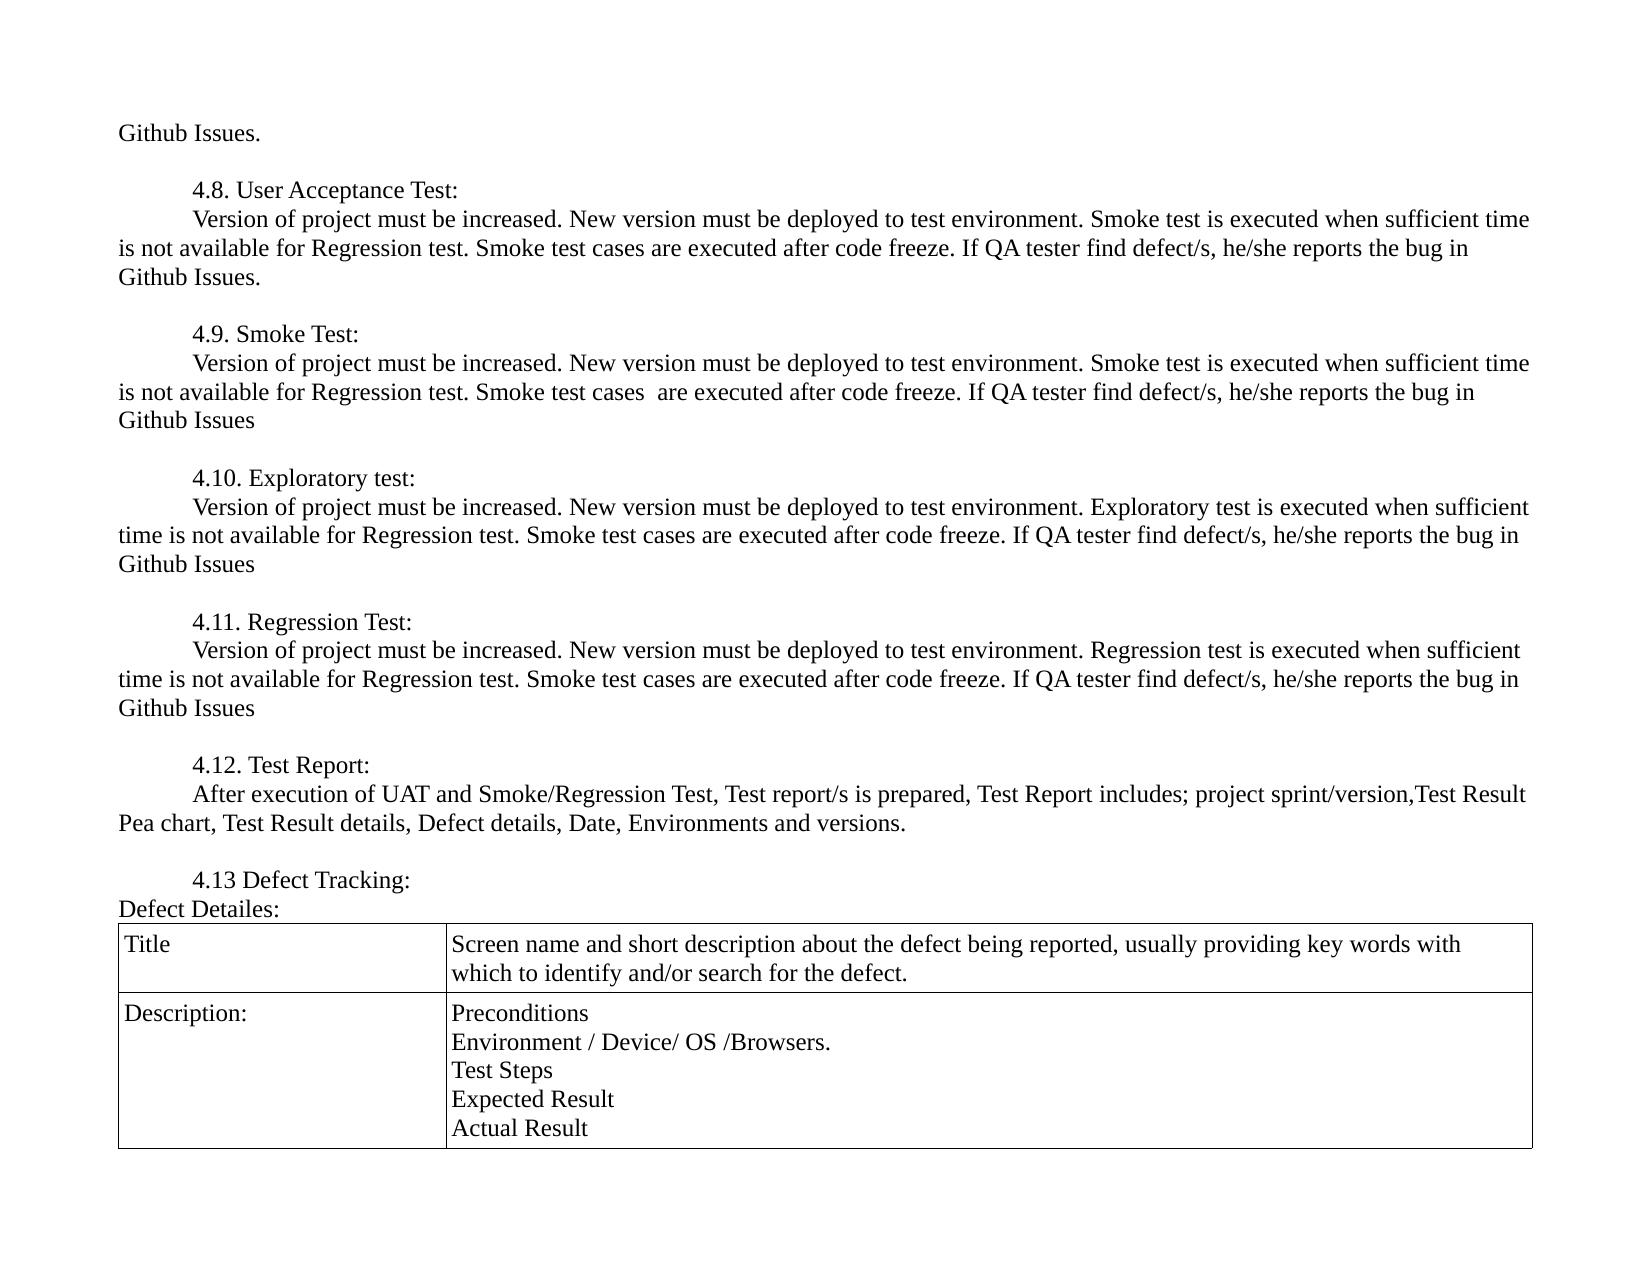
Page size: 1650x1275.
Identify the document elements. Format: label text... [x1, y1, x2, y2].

text 4.9. Smoke Test: [118, 319, 1532, 348]
text 4.10. Exploratory test: [118, 463, 1532, 492]
text Version of project must be increased. New version must be deployed to test environment. Smoke test is executed when sufficient time is not available for Regression test. Smoke test cases are executed after code freeze. If QA tester find defect/s, he/she reports the bug in Github Issues. [118, 204, 1532, 291]
text Defect Detailes: [118, 894, 1532, 923]
text 4.11. Regression Test: [118, 607, 1532, 636]
table_header Title [119, 924, 446, 992]
table_cell Preconditions Environment / Device/ OS /Browsers. Test Steps Expected Result Actual Result [447, 993, 1532, 1147]
text Version of project must be increased. New version must be deployed to test environment. Smoke test is executed when sufficient time is not available for Regression test. Smoke test cases are executed after code freeze. If QA tester find defect/s, he/she reports the bug in Github Issues [118, 348, 1532, 434]
text After execution of UAT and Smoke/Regression Test, Test report/s is prepared, Test Report includes; project sprint/version,Test Result Pea chart, Test Result details, Defect details, Date, Environments and versions. [118, 779, 1532, 837]
table_cell Description: [119, 993, 446, 1147]
table_header Screen name and short description about the defect being reported, usually providing key words with which to identify and/or search for the defect. [447, 924, 1532, 992]
text 4.12. Test Report: [118, 751, 1532, 779]
text 4.13 Defect Tracking: [118, 866, 1532, 894]
text Github Issues. [118, 118, 1532, 147]
text 4.8. User Acceptance Test: [118, 176, 1532, 204]
text Version of project must be increased. New version must be deployed to test environment. Regression test is executed when sufficient time is not available for Regression test. Smoke test cases are executed after code freeze. If QA tester find defect/s, he/she reports the bug in Github Issues [118, 636, 1532, 722]
text Version of project must be increased. New version must be deployed to test environment. Exploratory test is executed when sufficient time is not available for Regression test. Smoke test cases are executed after code freeze. If QA tester find defect/s, he/she reports the bug in Github Issues [118, 492, 1532, 578]
